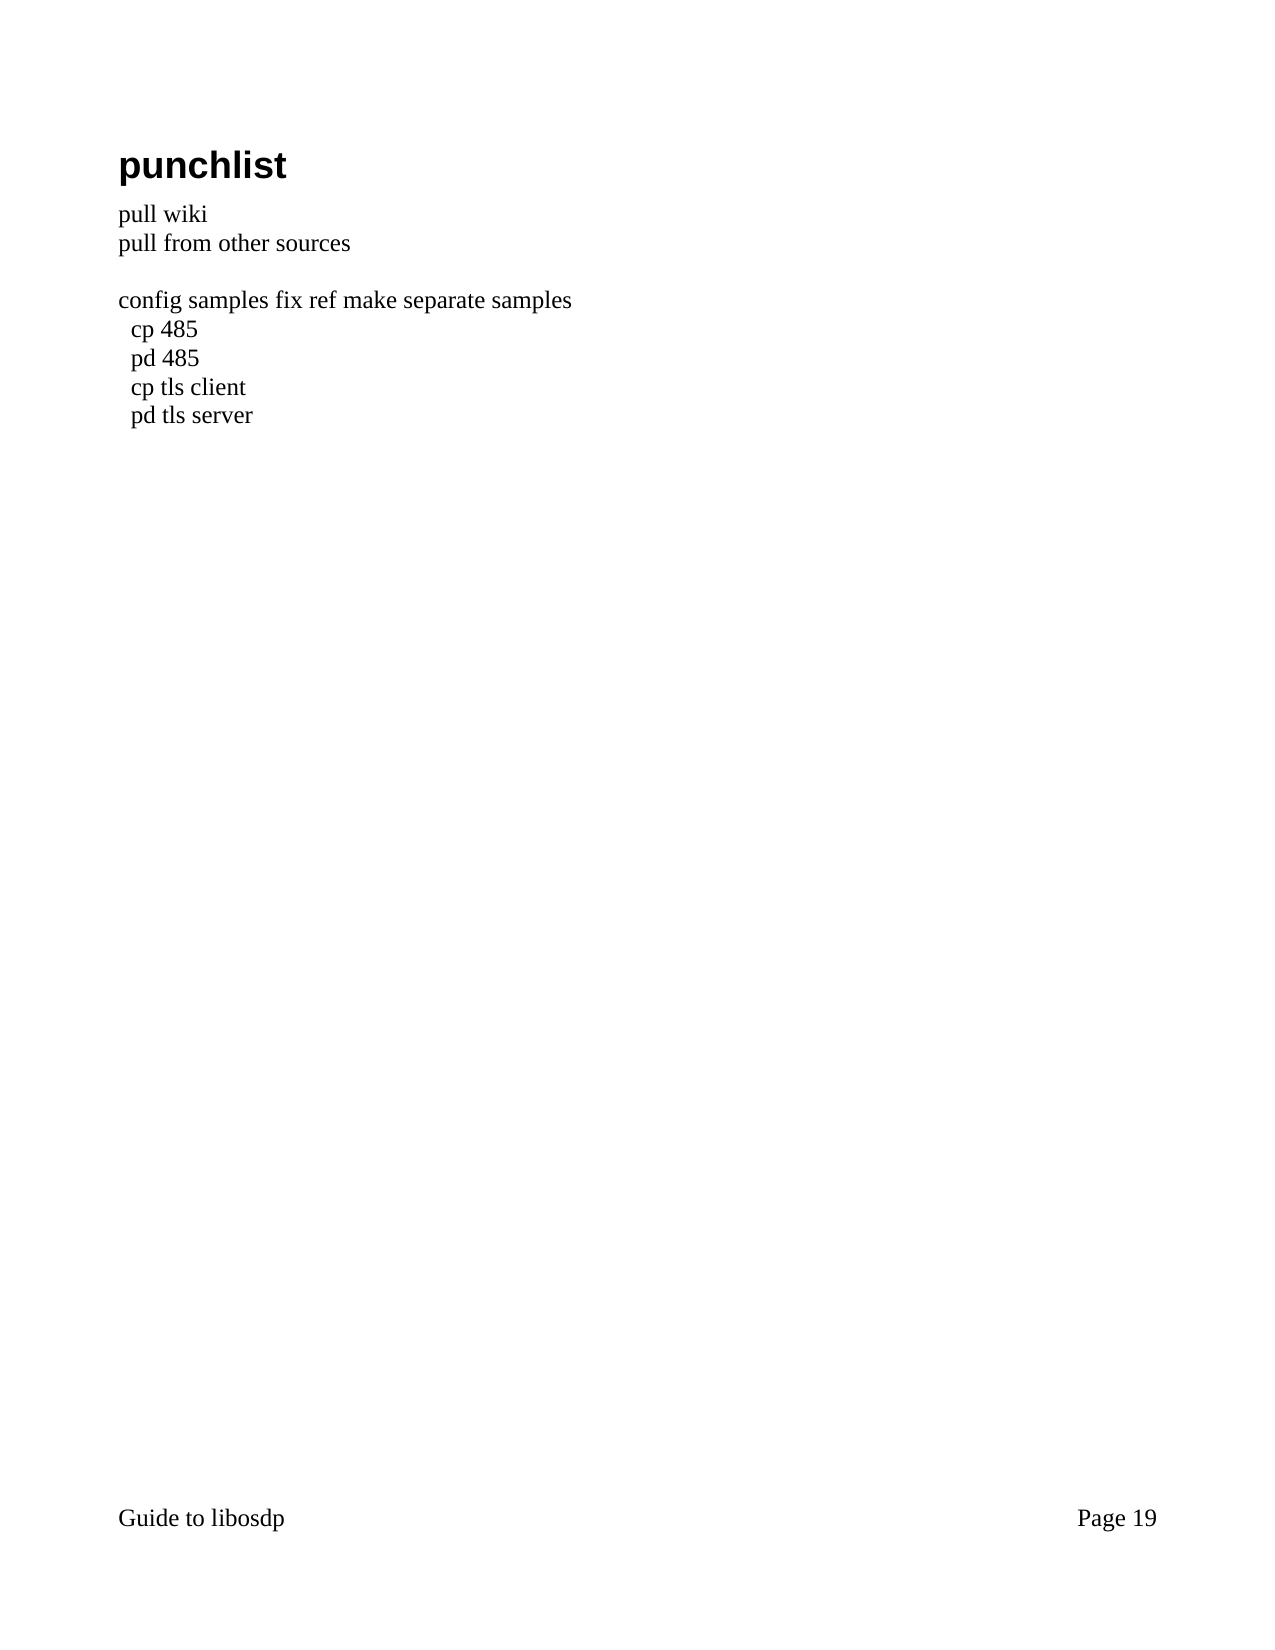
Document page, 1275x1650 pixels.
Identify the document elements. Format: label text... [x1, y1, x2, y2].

text pd 485 [118, 343, 1157, 372]
text cp 485 [118, 314, 1157, 343]
text config samples fix ref make separate samples [118, 286, 1157, 314]
text pull wiki [118, 199, 1157, 228]
subtitle punchlist [118, 143, 1157, 187]
text pd tls server [118, 401, 1157, 429]
text pull from other sources [118, 228, 1157, 257]
text cp tls client [118, 372, 1157, 401]
